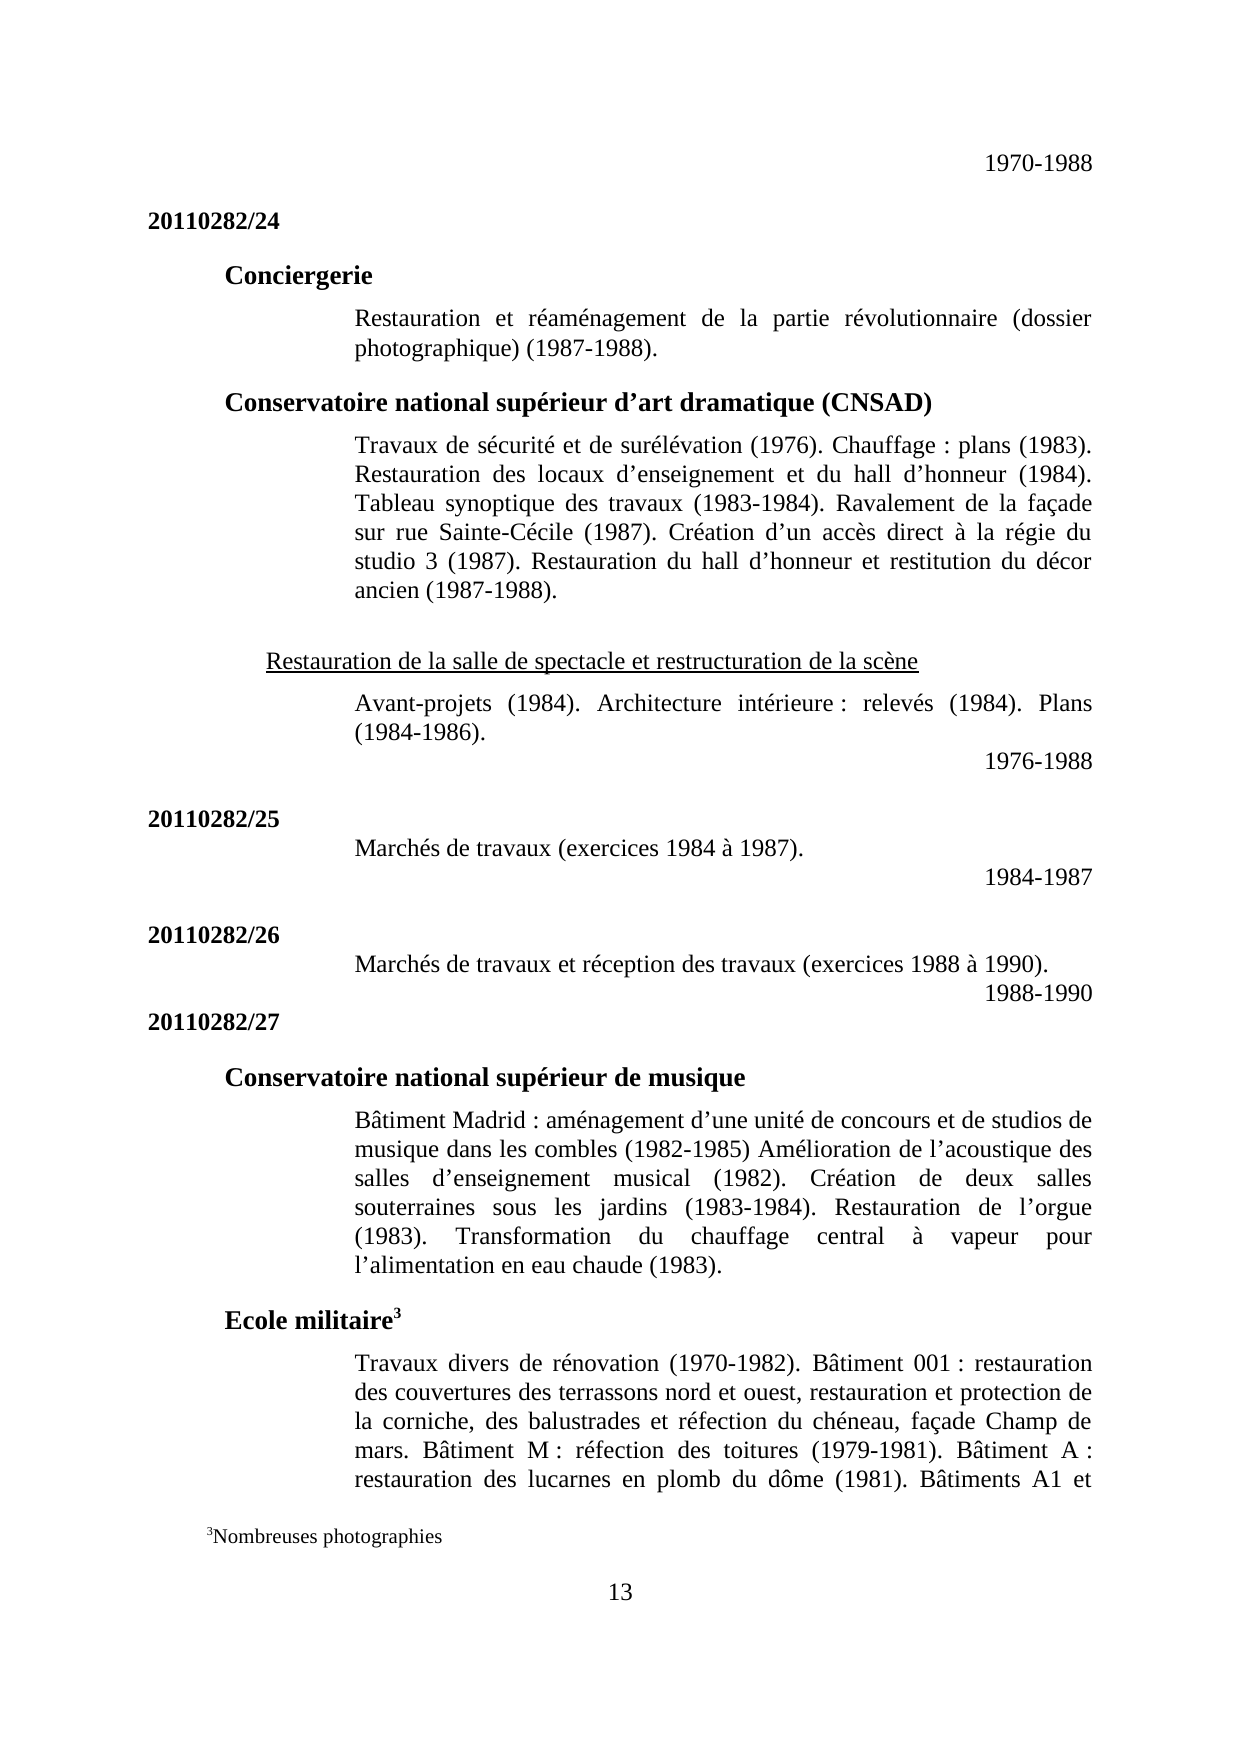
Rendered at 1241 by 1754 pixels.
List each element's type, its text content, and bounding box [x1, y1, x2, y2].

text Travaux de sécurité et de surélévation (1976). Chauffage : plans (1983). Restauration des locaux d’enseignement et du hall d’honneur (1984). Tableau synoptique des travaux (1983-1984). Ravalement de la façade sur rue Sainte-Cécile (1987). Création d’un accès direct à la régie du studio 3 (1987). Restauration du hall d’honneur et restitution du décor ancien (1987-1988). [354, 430, 1093, 604]
subtitle Conservatoire national supérieur d’art dramatique (CNSAD) [224, 386, 1093, 417]
text Avant-projets (1984). Architecture intérieure : relevés (1984). Plans (1984-1986). [354, 687, 1093, 746]
text Bâtiment Madrid : aménagement d’une unité de concours et de studios de musique dans les combles (1982-1985) Amélioration de l’acoustique des salles d’enseignement musical (1982). Création de deux salles souterraines sous les jardins (1983-1984). Restauration de l’orgue (1983). Transformation du chauffage central à vapeur pour l’alimentation en eau chaude (1983). [354, 1105, 1093, 1279]
text Marchés de travaux (exercices 1984 à 1987). [354, 833, 1093, 862]
text Travaux divers de rénovation (1970-1982). Bâtiment 001 : restauration des couvertures des terrassons nord et ouest, restauration et protection de la corniche, des balustrades et réfection du chéneau, façade Champ de mars. Bâtiment M : réfection des toitures (1979-1981). Bâtiment A : restauration des lucarnes en plomb du dôme (1981). Bâtiments A1 et [354, 1348, 1093, 1493]
text 20110282/25 [148, 804, 1093, 833]
text Restauration et réaménagement de la partie révolutionnaire (dossier photographique) (1987-1988). [354, 303, 1093, 361]
subtitle Restauration de la salle de spectacle et restructuration de la scène [236, 646, 1093, 675]
text 1984-1987 [148, 862, 1093, 891]
text 1988-1990 [148, 978, 1093, 1007]
text 20110282/27 [148, 1007, 1093, 1036]
text 20110282/24 [148, 206, 1093, 235]
text 1976-1988 [148, 746, 1093, 775]
text 1970-1988 [148, 148, 1093, 177]
subtitle Conciergerie [224, 260, 1093, 291]
subtitle Ecole militaire [224, 1304, 1093, 1335]
text Marchés de travaux et réception des travaux (exercices 1988 à 1990). [354, 949, 1093, 978]
text 20110282/26 [148, 920, 1093, 949]
text Nombreuses photographies [148, 1524, 1093, 1548]
subtitle Conservatoire national supérieur de musique [224, 1061, 1093, 1092]
